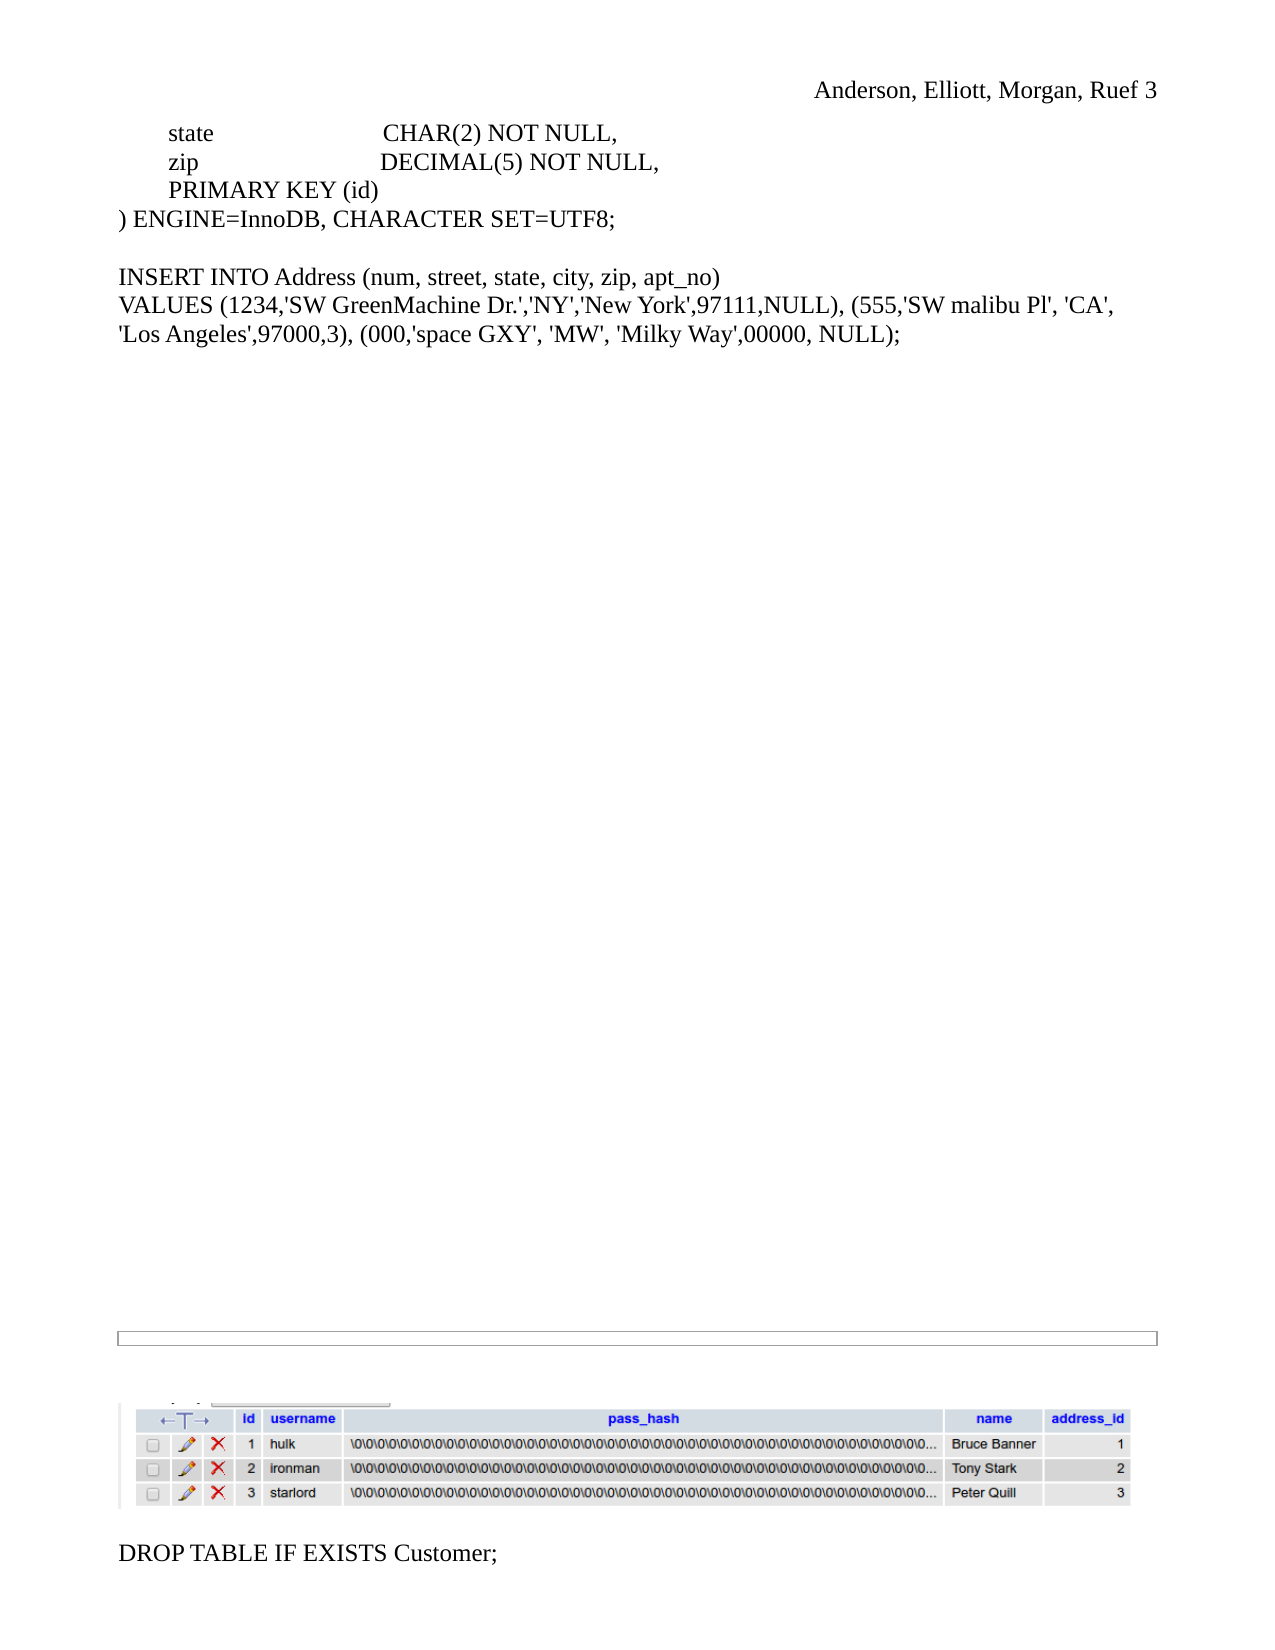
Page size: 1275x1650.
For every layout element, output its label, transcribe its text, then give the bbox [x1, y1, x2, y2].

text state CHAR(2) NOT NULL, [118, 118, 1157, 147]
text DROP TABLE IF EXISTS Customer; [118, 1538, 1157, 1567]
text INSERT INTO Address (num, street, state, city, zip, apt_no) [118, 262, 1157, 291]
text PRIMARY KEY (id) [118, 176, 1157, 204]
text ) ENGINE=InnoDB, CHARACTER SET=UTF8; [118, 204, 1157, 233]
text VALUES (1234,'SW GreenMachine Dr.','NY','New York',97111,NULL), (555,'SW malibu Pl', 'CA', 'Los Angeles',97000,3), (000,'space GXY', 'MW', 'Milky Way',00000, NULL); [118, 291, 1157, 348]
text zip DECIMAL(5) NOT NULL, [118, 147, 1157, 176]
